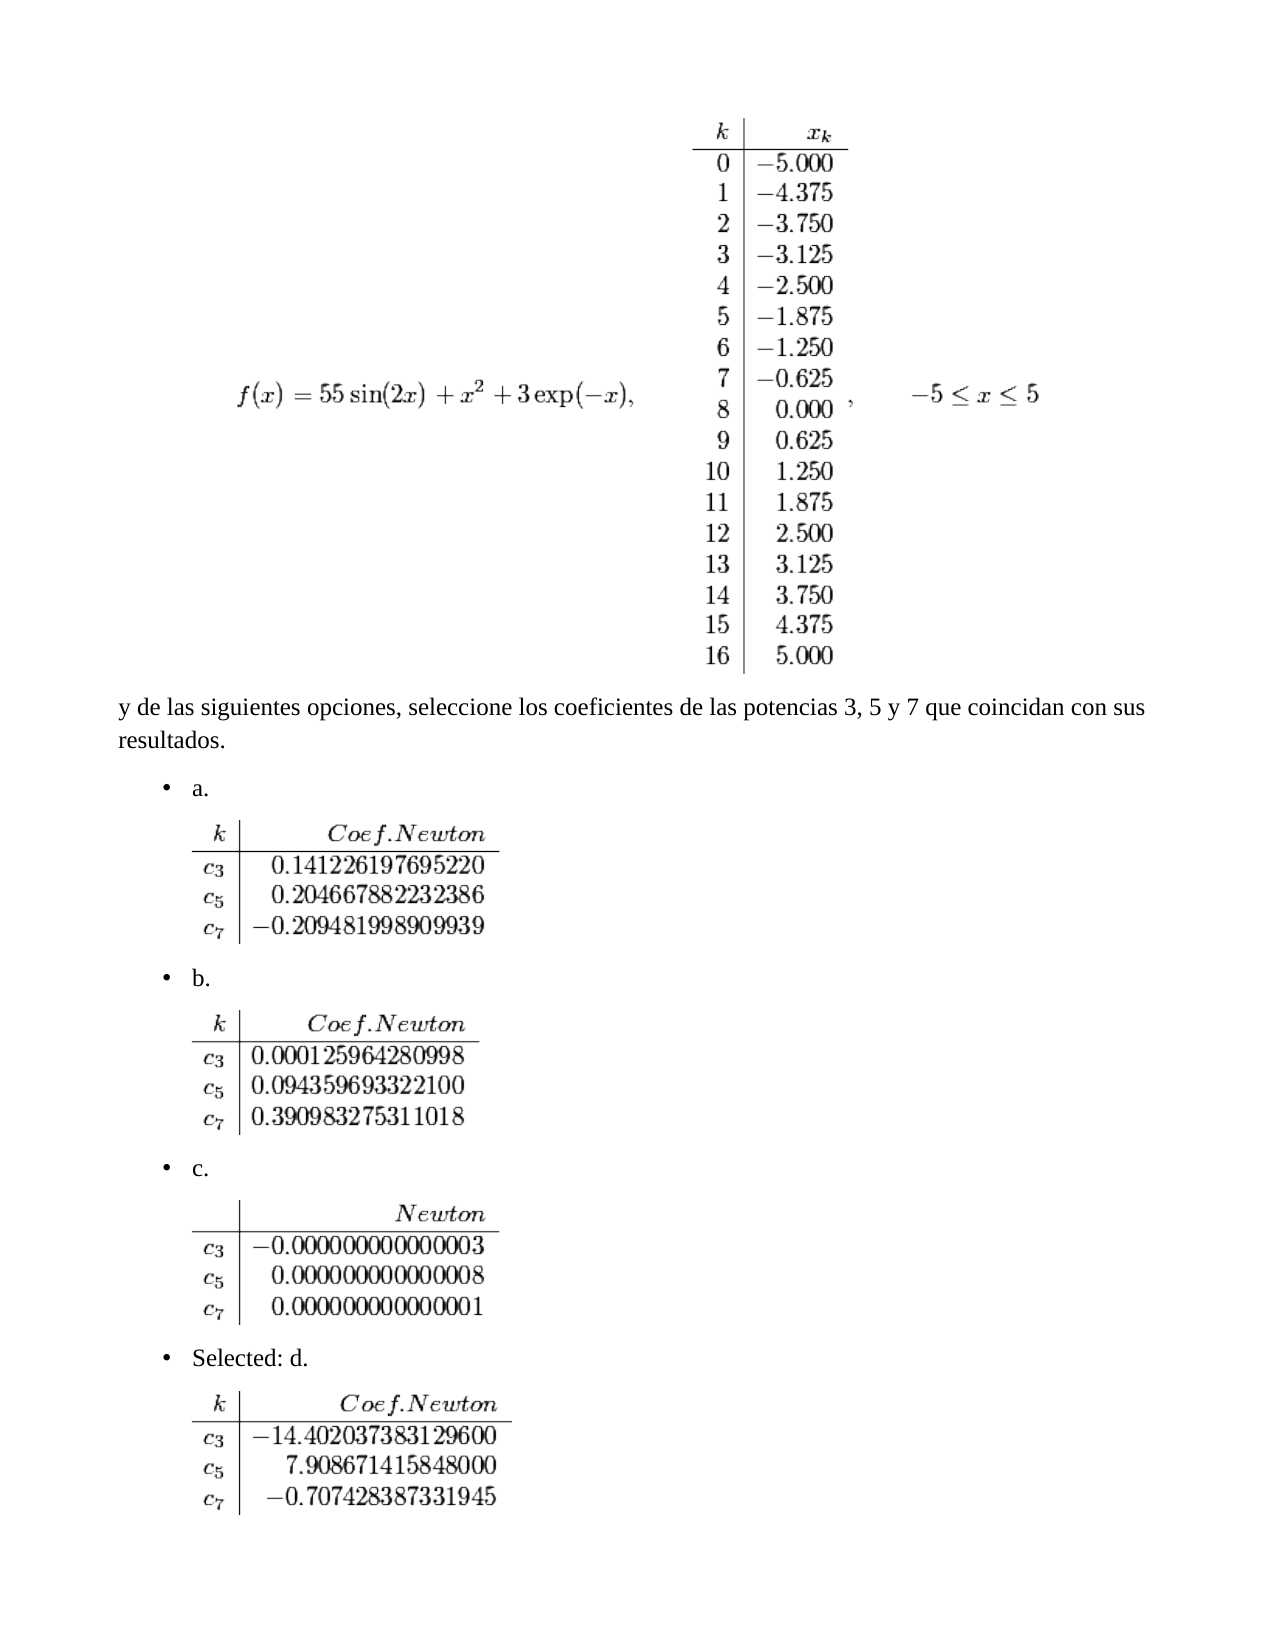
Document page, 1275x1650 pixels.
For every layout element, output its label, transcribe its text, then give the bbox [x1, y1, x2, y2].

picture [191, 1200, 500, 1325]
text y de las siguientes opciones, seleccione los coeficientes de las potencias 3, 5 y 7 que coincidan con sus resultados. [118, 692, 1157, 754]
list Selected: d. [162, 1343, 1157, 1372]
list a. [162, 773, 1157, 801]
list b. [162, 963, 1157, 992]
picture [191, 820, 500, 944]
picture [236, 118, 1039, 674]
picture [191, 1391, 512, 1515]
picture [191, 1010, 480, 1135]
list c. [162, 1153, 1157, 1182]
